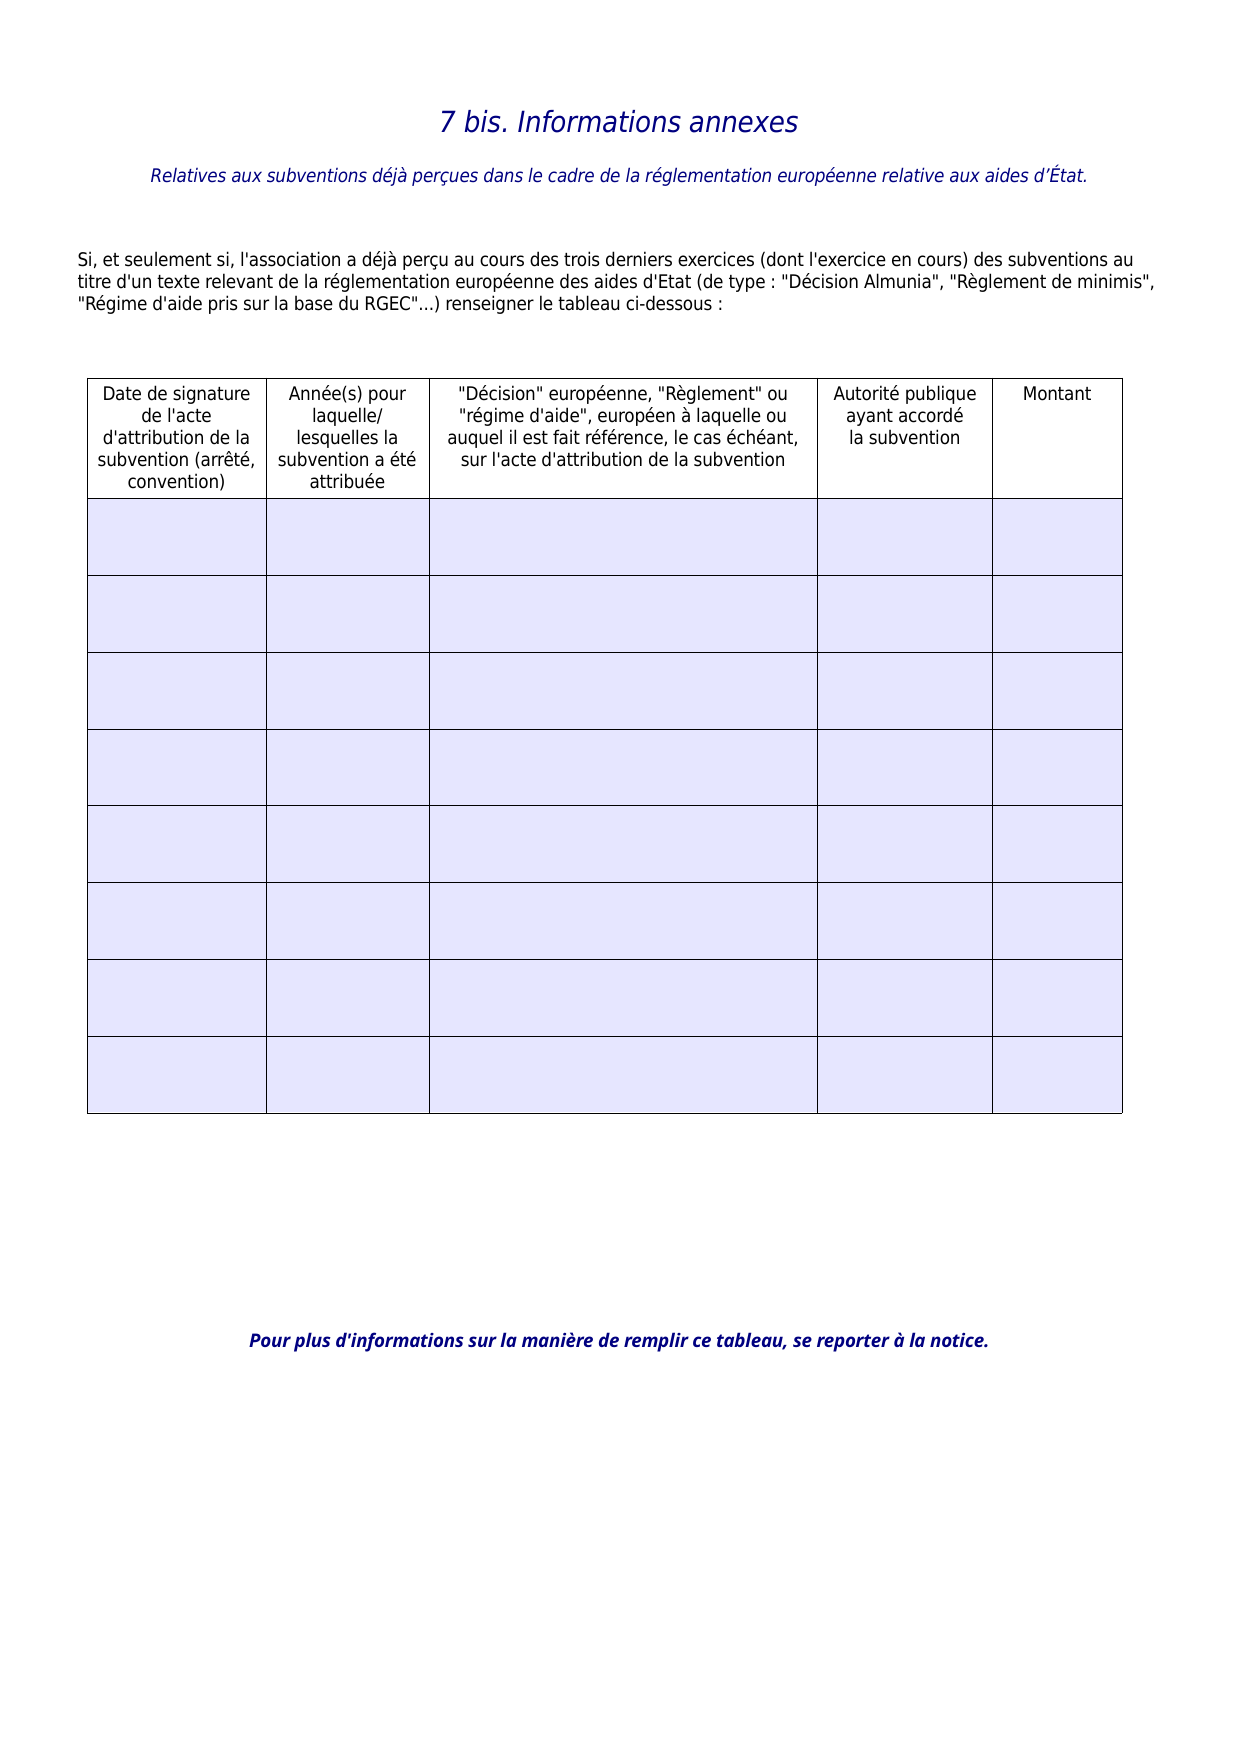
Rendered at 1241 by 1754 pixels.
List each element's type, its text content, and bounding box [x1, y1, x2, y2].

table_cell [818, 499, 992, 575]
table_cell [88, 499, 266, 575]
table_cell [430, 730, 817, 805]
table_cell [267, 806, 429, 882]
table_cell [88, 806, 266, 882]
table_header Date de signature de l'acte d'attribution de la subvention (arrêté, convention) [88, 379, 266, 498]
table_cell [818, 806, 992, 882]
table_cell [267, 883, 429, 959]
table_cell [267, 1037, 429, 1112]
table_header "Décision" européenne, "Règlement" ou "régime d'aide", européen à laquelle ou auquel il est fait référence, le cas échéant, sur l'acte d'attribution de la subvention [430, 379, 817, 498]
table_cell [88, 730, 266, 805]
table_cell [430, 653, 817, 729]
text Relatives aux subventions déjà perçues dans le cadre de la réglementation européenne relative aux aides d’État. [77, 165, 1163, 187]
table_cell [993, 499, 1122, 575]
table_cell [430, 883, 817, 959]
table_cell [430, 499, 817, 575]
table_cell [267, 499, 429, 575]
table_cell [818, 960, 992, 1036]
table_header Année(s) pour laquelle/ lesquelles la subvention a été attribuée [267, 379, 429, 498]
text Si, et seulement si, l'association a déjà perçu au cours des trois derniers exercices (dont l'exercice en cours) des subventions au titre d'un texte relevant de la réglementation européenne des aides d'Etat (de type : "Décision Almunia", "Règlement de minimis", "Régime d'aide pris sur la base du RGEC"...) renseigner le tableau ci-dessous : [77, 249, 1163, 315]
table_cell [88, 576, 266, 652]
text Pour plus d'informations sur la manière de remplir ce tableau, se reporter à la notice. [77, 1327, 1163, 1352]
text 7 bis. Informations annexes [77, 105, 1163, 139]
table_cell [993, 960, 1122, 1036]
table_header Autorité publique ayant accordé la subvention [818, 379, 992, 498]
table_cell [993, 653, 1122, 729]
table_cell [88, 653, 266, 729]
table_cell [993, 1037, 1122, 1112]
table_cell [993, 883, 1122, 959]
table_cell [993, 576, 1122, 652]
table_cell [993, 730, 1122, 805]
table_cell [267, 960, 429, 1036]
table_cell [88, 1037, 266, 1112]
table_cell [267, 576, 429, 652]
table_header Montant [993, 379, 1122, 498]
table_cell [818, 730, 992, 805]
table_cell [430, 806, 817, 882]
table_cell [430, 960, 817, 1036]
table_cell [88, 883, 266, 959]
table_cell [430, 576, 817, 652]
table_cell [818, 883, 992, 959]
table_cell [430, 1037, 817, 1112]
table_cell [88, 960, 266, 1036]
table_cell [818, 653, 992, 729]
table_cell [267, 653, 429, 729]
table_cell [993, 806, 1122, 882]
table_cell [818, 1037, 992, 1112]
table_cell [267, 730, 429, 805]
table_cell [818, 576, 992, 652]
